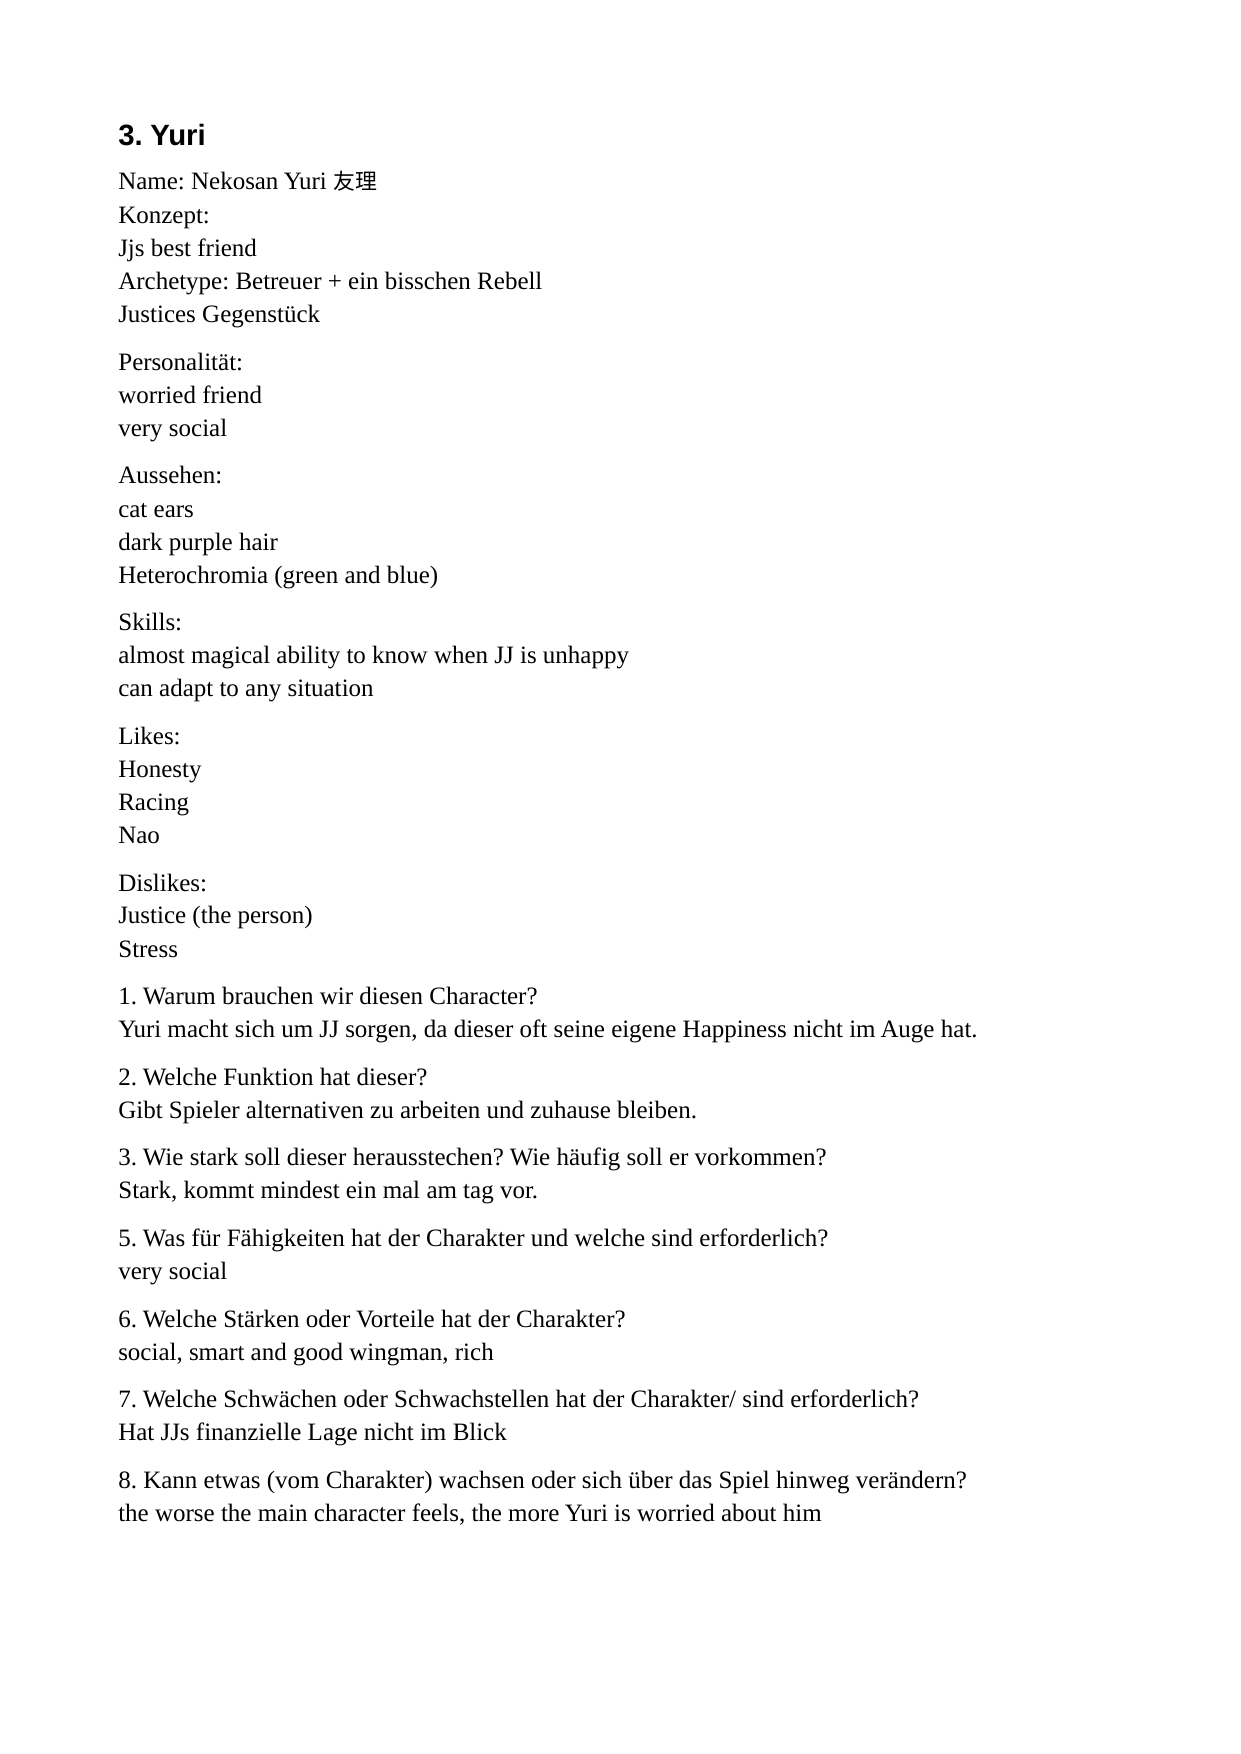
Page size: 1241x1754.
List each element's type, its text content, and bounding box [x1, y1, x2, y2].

text Personalität: worried friend very social [118, 347, 1122, 442]
subtitle 3. Yuri [118, 118, 1122, 152]
text Dislikes: Justice (the person) Stress [118, 868, 1122, 962]
text Likes: Honesty Racing Nao [118, 721, 1122, 849]
text 5. Was für Fähigkeiten hat der Charakter und welche sind erforderlich? very social [118, 1223, 1122, 1285]
text 3. Wie stark soll dieser herausstechen? Wie häufig soll er vorkommen? Stark, kommt mindest ein mal am tag vor. [118, 1142, 1122, 1204]
text Name: Nekosan Yuri 友理 Konzept: Jjs best friend Archetype: Betreuer + ein bisschen Rebell Justices Gegenstück [118, 164, 1122, 328]
text Aussehen: cat ears dark purple hair Heterochromia (green and blue) [118, 461, 1122, 588]
text 2. Welche Funktion hat dieser? Gibt Spieler alternativen zu arbeiten und zuhause bleiben. [118, 1062, 1122, 1124]
text 7. Welche Schwächen oder Schwachstellen hat der Charakter/ sind erforderlich? Hat JJs finanzielle Lage nicht im Blick [118, 1384, 1122, 1446]
text 1. Warum brauchen wir diesen Character? Yuri macht sich um JJ sorgen, da dieser oft seine eigene Happiness nicht im Auge hat. [118, 981, 1122, 1043]
text 8. Kann etwas (vom Charakter) wachsen oder sich über das Spiel hinweg verändern? the worse the main character feels, the more Yuri is worried about him [118, 1465, 1122, 1527]
text 6. Welche Stärken oder Vorteile hat der Charakter? social, smart and good wingman, rich [118, 1304, 1122, 1366]
text Skills: almost magical ability to know when JJ is unhappy can adapt to any situation [118, 607, 1122, 702]
